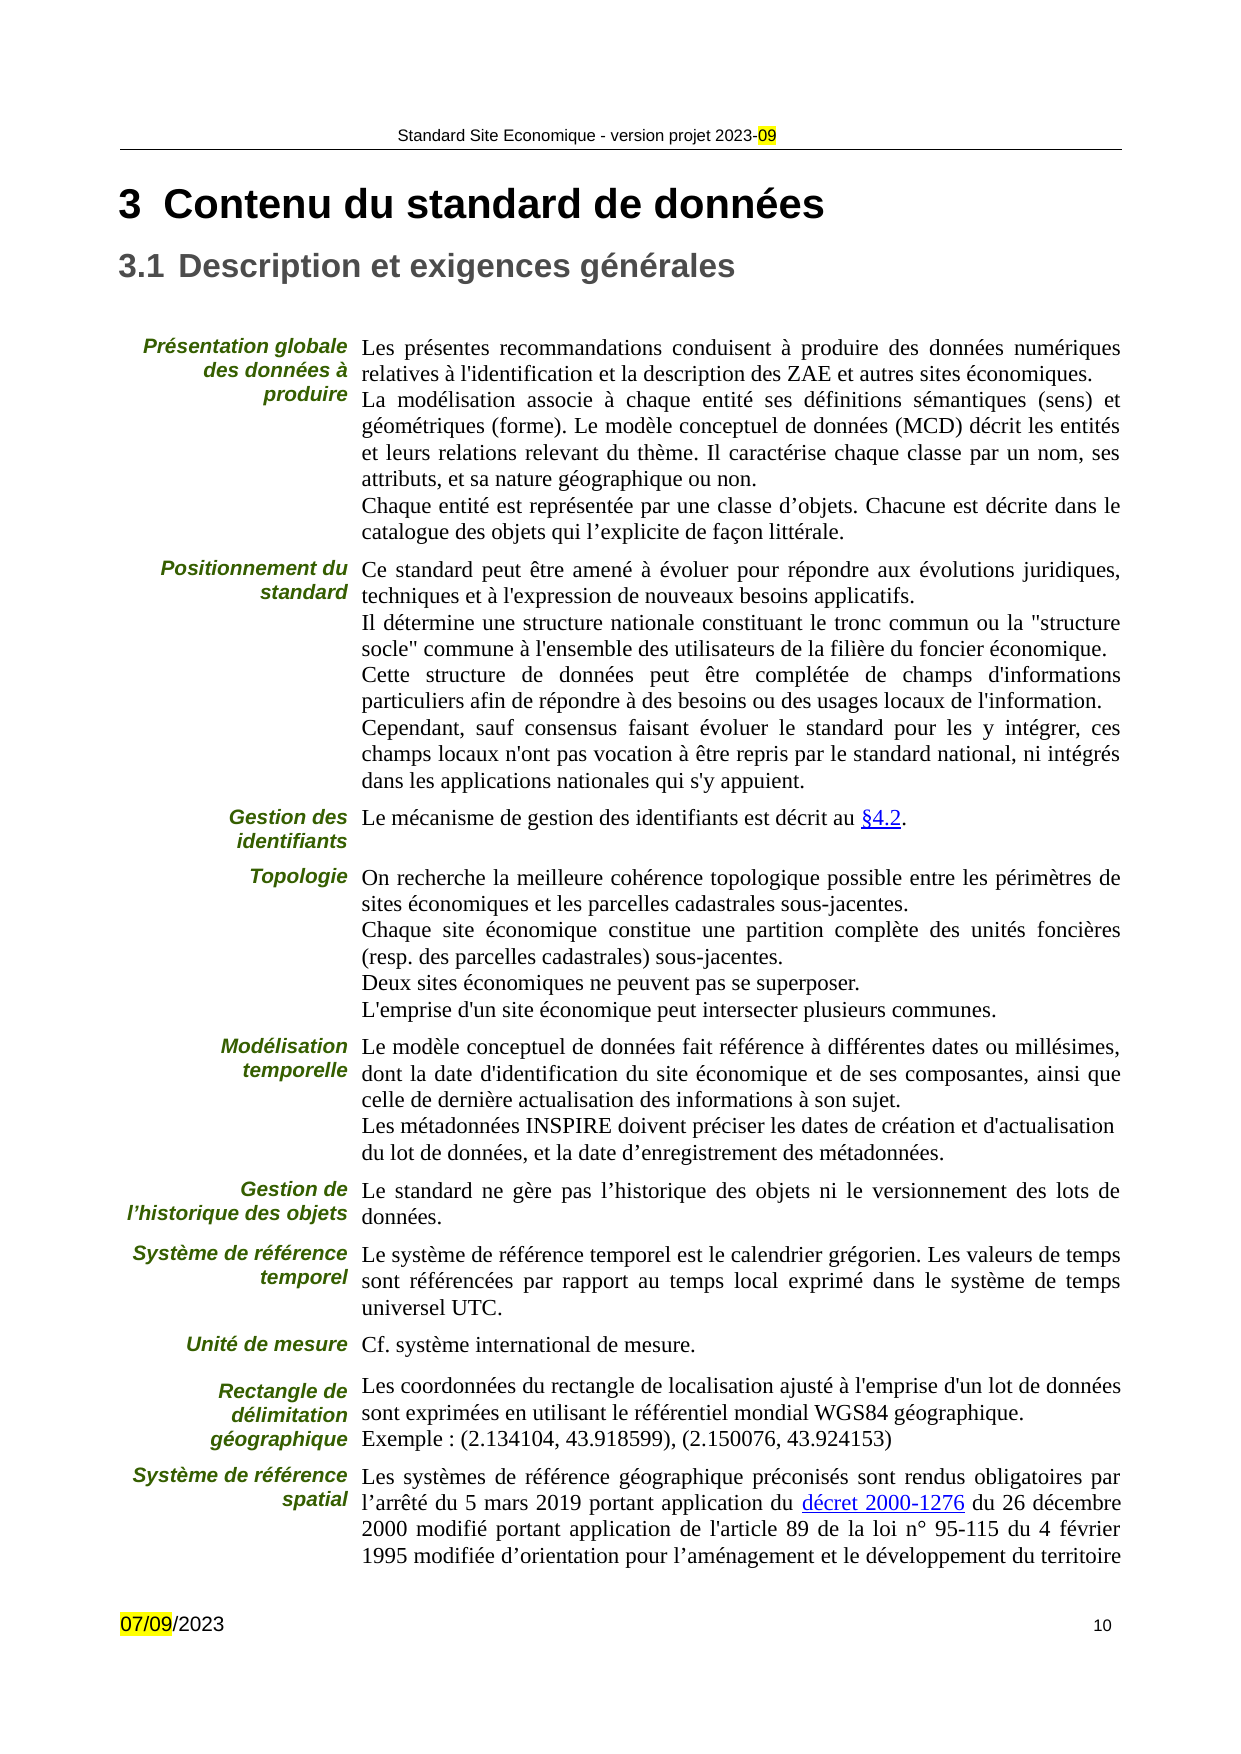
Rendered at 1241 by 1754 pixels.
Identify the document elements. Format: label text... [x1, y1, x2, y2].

table_cell Gestion de l’historique des objets [118, 1171, 355, 1235]
table_cell Les coordonnées du rectangle de localisation ajusté à l'emprise d'un lot de données sont exprimées en utilisant le référentiel mondial WGS84 géographique. Exemple : (2.134104, 43.918599), (2.150076, 43.924153) [355, 1367, 1122, 1457]
table_cell Ce standard peut être amené à évoluer pour répondre aux évolutions juridiques, techniques et à l'expression de nouveaux besoins applicatifs. Il détermine une structure nationale constituant le tronc commun ou la "structure socle" commune à l'ensemble des utilisateurs de la filière du foncier économique. Cette structure de données peut être complétée de champs d'informations particuliers afin de répondre à des besoins ou des usages locaux de l'information. Cependant, sauf consensus faisant évoluer le standard pour les y intégrer, ces champs locaux n'ont pas vocation à être repris par le standard national, ni intégrés dans les applications nationales qui s'y appuient. [355, 550, 1122, 799]
table_cell Cf. système international de mesure. [355, 1326, 1122, 1367]
table_cell Les systèmes de référence géographique préconisés sont rendus obligatoires par l’arrêté du 5 mars 2019 portant application du décret 2000‑1276 du 26 décembre 2000 modifié portant application de l'article 89 de la loi n° 95-115 du 4 février 1995 modifiée d’orientation pour l’aménagement et le développement du territoire [355, 1457, 1122, 1574]
table_cell On recherche la meilleure cohérence topologique possible entre les périmètres de sites économiques et les parcelles cadastrales sous-jacentes. Chaque site économique constitue une partition complète des unités foncières (resp. des parcelles cadastrales) sous-jacentes. Deux sites économiques ne peuvent pas se superposer. L'emprise d'un site économique peut intersecter plusieurs communes. [355, 858, 1122, 1028]
table_cell Modélisation temporelle [118, 1028, 355, 1171]
table_cell Topologie [118, 858, 355, 1028]
table_cell Le mécanisme de gestion des identifiants est décrit au §4.2. [355, 799, 1122, 858]
table_cell Gestion des identifiants [118, 799, 355, 858]
table_cell Rectangle de délimitation géographique [118, 1367, 355, 1457]
table_header Les présentes recommandations conduisent à produire des données numériques relatives à l'identification et la description des ZAE et autres sites économiques. La modélisation associe à chaque entité ses définitions sémantiques (sens) et géométriques (forme). Le modèle conceptuel de données (MCD) décrit les entités et leurs relations relevant du thème. Il caractérise chaque classe par un nom, ses attributs, et sa nature géographique ou non. Chaque entité est représentée par une classe d’objets. Chacune est décrite dans le catalogue des objets qui l’explicite de façon littérale. [355, 328, 1122, 550]
table_cell Positionnement du standard [118, 550, 355, 799]
table_header Présentation globale des données à produire [118, 328, 355, 550]
subtitle Description et exigences générales [118, 246, 1122, 284]
subtitle Contenu du standard de données [118, 180, 1122, 228]
table_cell Unité de mesure [118, 1326, 355, 1367]
table_cell Le standard ne gère pas l’historique des objets ni le versionnement des lots de données. [355, 1171, 1122, 1235]
table_cell Le modèle conceptuel de données fait référence à différentes dates ou millésimes, dont la date d'identification du site économique et de ses composantes, ainsi que celle de dernière actualisation des informations à son sujet. Les métadonnées INSPIRE doivent préciser les dates de création et d'actualisation du lot de données, et la date d’enregistrement des métadonnées. [355, 1028, 1122, 1171]
table_cell Système de référence temporel [118, 1235, 355, 1326]
table_cell Système de référence spatial [118, 1457, 355, 1574]
table_cell Le système de référence temporel est le calendrier grégorien. Les valeurs de temps sont référencées par rapport au temps local exprimé dans le système de temps universel UTC. [355, 1235, 1122, 1326]
